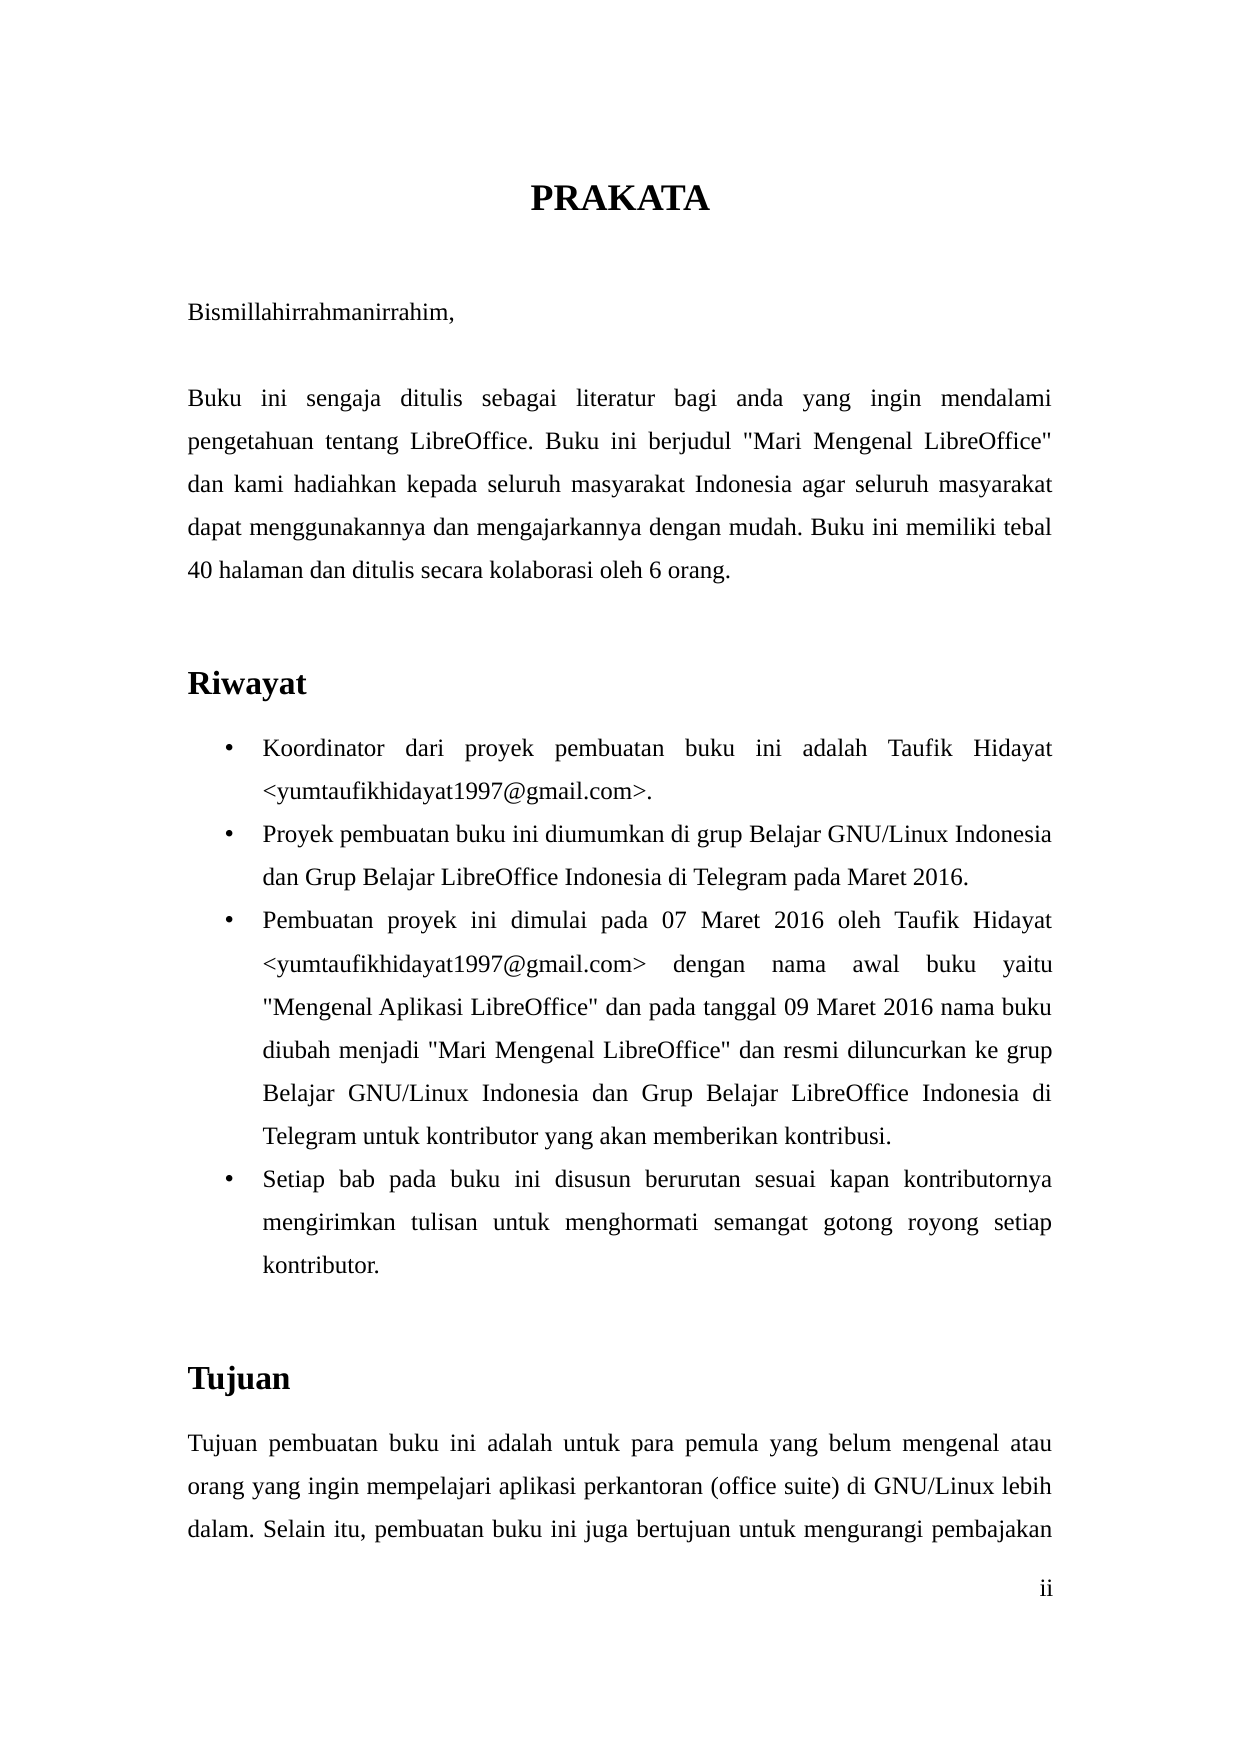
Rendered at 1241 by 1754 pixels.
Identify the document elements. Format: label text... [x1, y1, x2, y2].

subtitle Riwayat [187, 663, 1053, 701]
list Pembuatan proyek ini dimulai pada 07 Maret 2016 oleh Taufik Hidayat <yumtaufikhidayat1997@gmail.com> dengan nama awal buku yaitu "Mengenal Aplikasi LibreOffice" dan pada tanggal 09 Maret 2016 nama buku diubah menjadi "Mari Mengenal LibreOffice" dan resmi diluncurkan ke grup Belajar GNU/Linux Indonesia dan Grup Belajar LibreOffice Indonesia di Telegram untuk kontributor yang akan memberikan kontribusi. [225, 906, 1053, 1150]
list Proyek pembuatan buku ini diumumkan di grup Belajar GNU/Linux Indonesia dan Grup Belajar LibreOffice Indonesia di Telegram pada Maret 2016. [225, 819, 1053, 891]
text Buku ini sengaja ditulis sebagai literatur bagi anda yang ingin mendalami pengetahuan tentang LibreOffice. Buku ini berjudul "Mari Mengenal LibreOffice" dan kami hadiahkan kepada seluruh masyarakat Indonesia agar seluruh masyarakat dapat menggunakannya dan mengajarkannya dengan mudah. Buku ini memiliki tebal 40 halaman dan ditulis secara kolaborasi oleh 6 orang. [187, 383, 1053, 584]
list Koordinator dari proyek pembuatan buku ini adalah Taufik Hidayat <yumtaufikhidayat1997@gmail.com>. [225, 733, 1053, 805]
subtitle PRAKATA [187, 175, 1053, 218]
list Setiap bab pada buku ini disusun berurutan sesuai kapan kontributornya mengirimkan tulisan untuk menghormati semangat gotong royong setiap kontributor. [225, 1164, 1053, 1279]
subtitle Tujuan [187, 1358, 1053, 1396]
text Bismillahirrahmanirrahim, [187, 297, 1053, 326]
text Tujuan pembuatan buku ini adalah untuk para pemula yang belum mengenal atau orang yang ingin mempelajari aplikasi perkantoran (office suite) di GNU/Linux lebih dalam. Selain itu, pembuatan buku ini juga bertujuan untuk mengurangi pembajakan [187, 1428, 1053, 1543]
